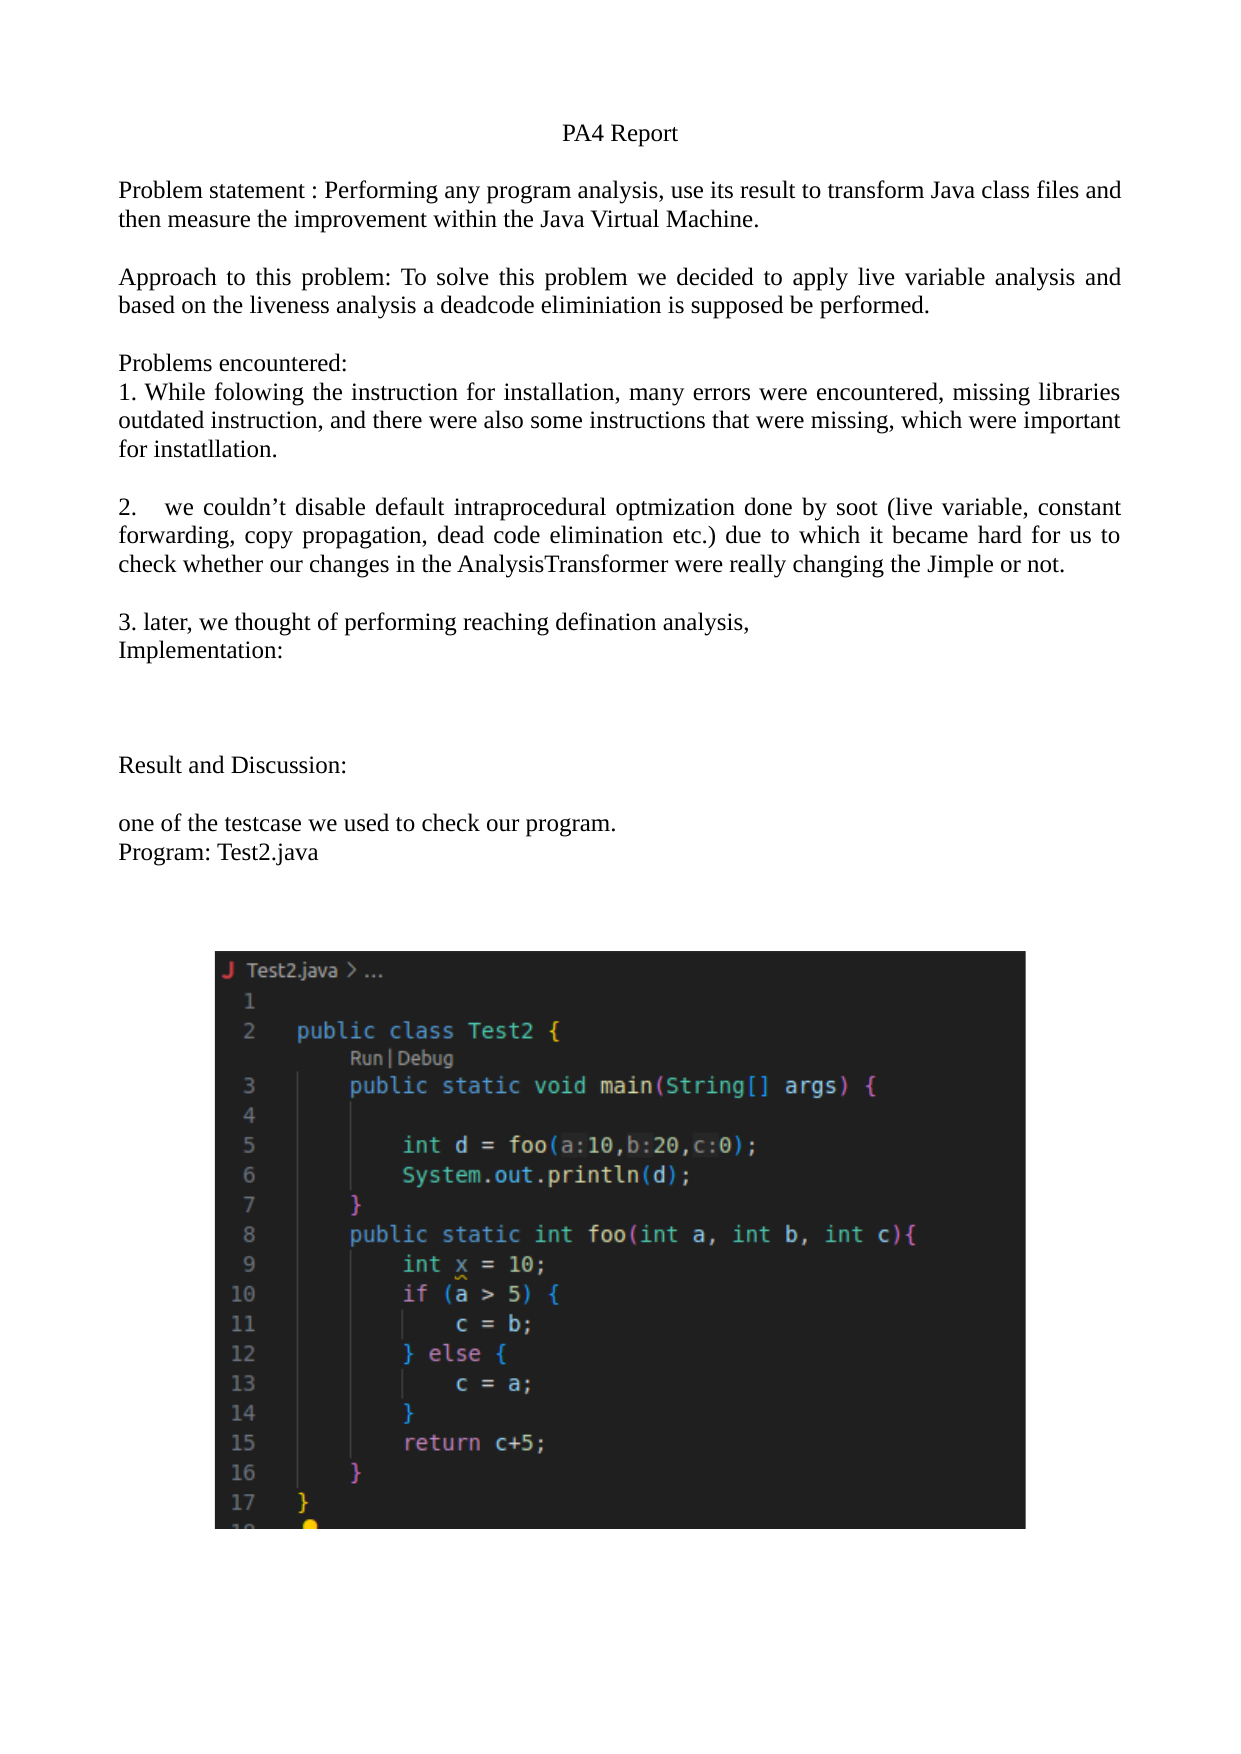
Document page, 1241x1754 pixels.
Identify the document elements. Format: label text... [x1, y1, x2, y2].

picture [214, 951, 1026, 1529]
text Problems encountered: [118, 348, 1122, 377]
text one of the testcase we used to check our program. [118, 808, 1122, 837]
text 2. we couldn’t disable default intraprocedural optmization done by soot (live variable, constant forwarding, copy propagation, dead code elimination etc.) due to which it became hard for us to check whether our changes in the AnalysisTransformer were really changing the Jimple or not. [118, 492, 1122, 578]
text Approach to this problem: To solve this problem we decided to apply live variable analysis and based on the liveness analysis a deadcode eliminiation is supposed be performed. [118, 262, 1122, 319]
text Problem statement : Performing any program analysis, use its result to transform Java class files and then measure the improvement within the Java Virtual Machine. [118, 176, 1122, 233]
text Program: Test2.java [118, 837, 1122, 866]
text Implementation: [118, 636, 1122, 664]
text Result and Discussion: [118, 751, 1122, 779]
text 3. later, we thought of performing reaching defination analysis, [118, 607, 1122, 636]
text 1. While folowing the instruction for installation, many errors were encountered, missing libraries outdated instruction, and there were also some instructions that were missing, which were important for instatllation. [118, 377, 1122, 463]
text PA4 Report [118, 118, 1122, 147]
